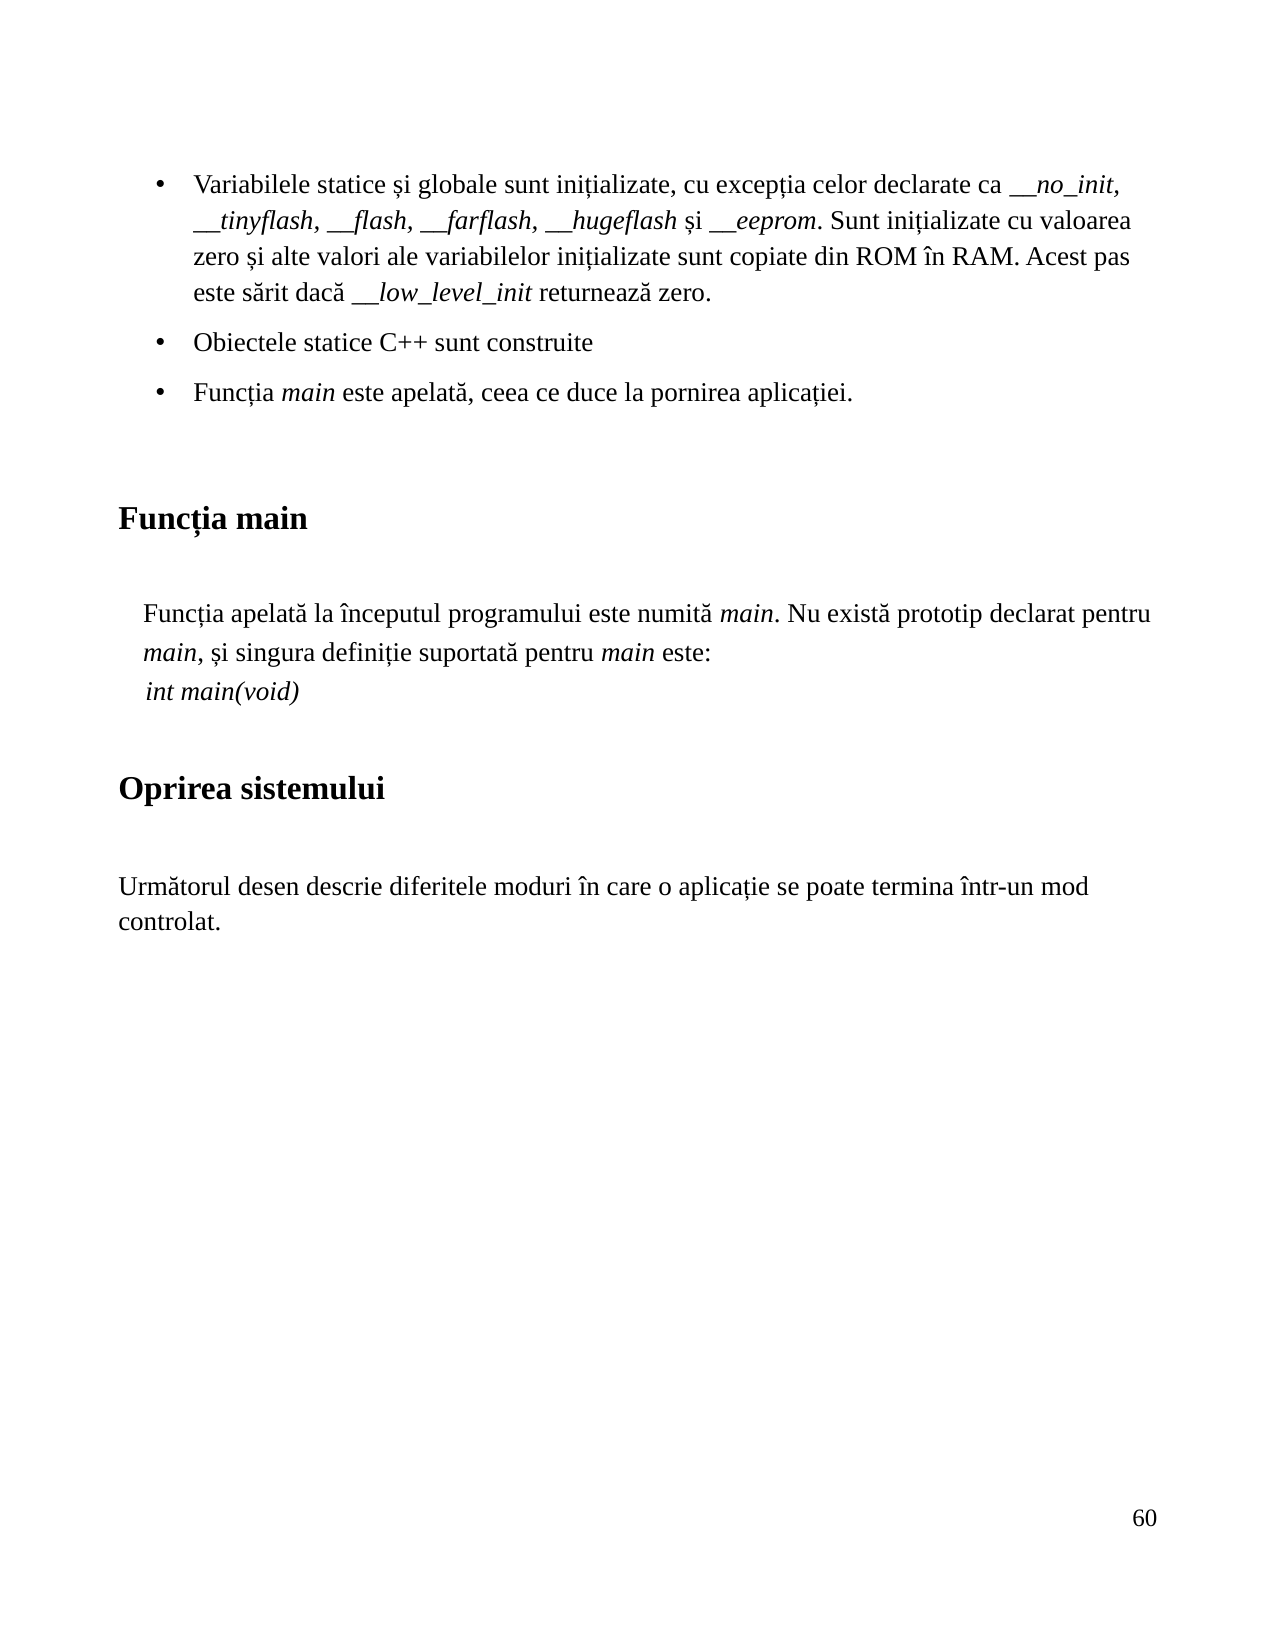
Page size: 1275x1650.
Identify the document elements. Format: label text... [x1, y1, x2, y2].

list Funcția main este apelată, ceea ce duce la pornirea aplicației. [156, 377, 1157, 408]
list Obiectele statice C++ sunt construite [156, 326, 1157, 357]
subtitle Funcția main [118, 498, 1157, 537]
list Variabilele statice și globale sunt inițializate, cu excepția celor declarate ca __no_init, __tinyflash, __flash, __farflash, __hugeflash și __eeprom. Sunt inițializate cu valoarea zero și alte valori ale variabilelor inițializate sunt copiate din ROM în RAM. Acest pas este sărit dacă __low_level_init returnează zero. [156, 168, 1157, 307]
subtitle Oprirea sistemului [118, 768, 1157, 807]
text Următorul desen descrie diferitele moduri în care o aplicație se poate termina într-un mod controlat. [118, 870, 1157, 937]
text int main(void) [118, 675, 1157, 706]
text Funcția apelată la începutul programului este numită main. Nu există prototip declarat pentru main, și singura definiție suportată pentru main este: [143, 597, 1157, 667]
